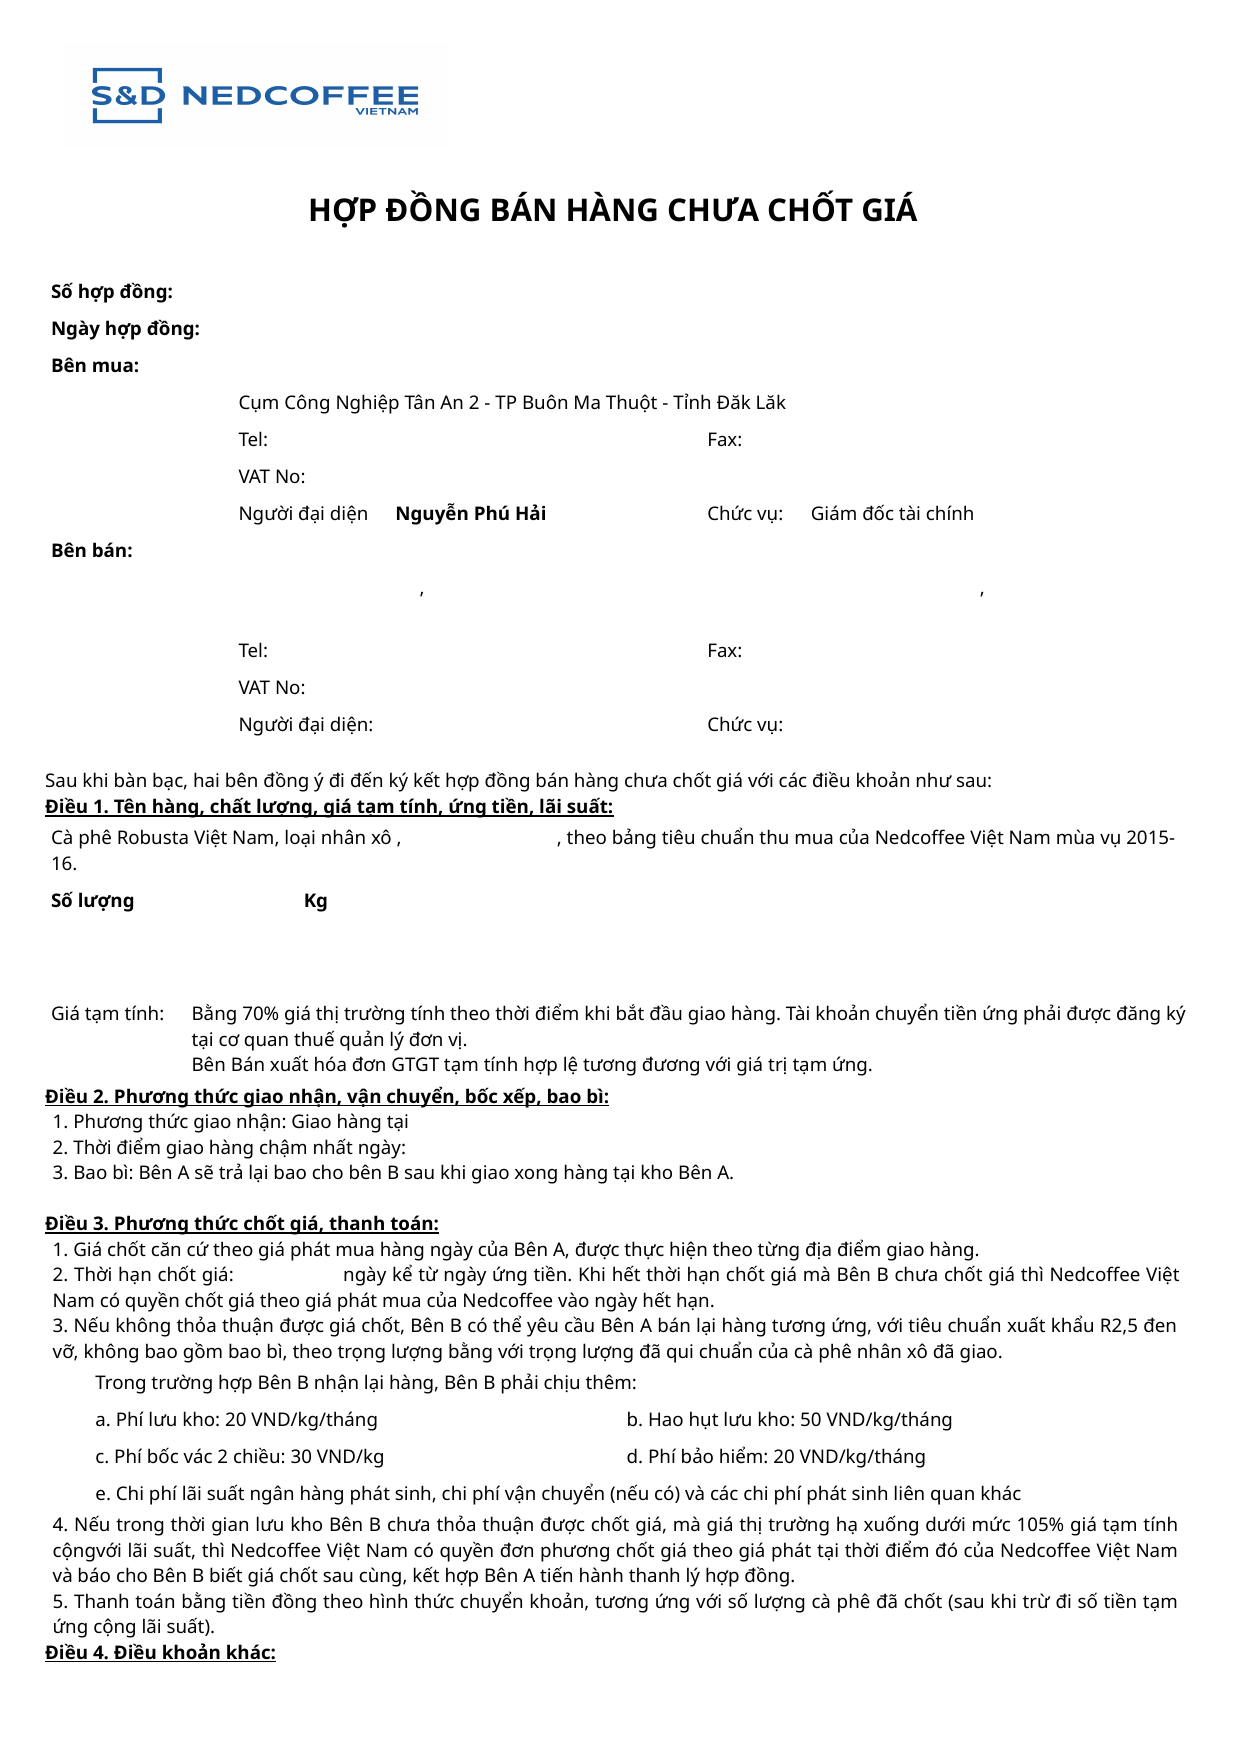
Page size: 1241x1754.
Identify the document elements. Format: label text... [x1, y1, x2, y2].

table_cell Giám đốc tài chính [805, 495, 1196, 532]
table_cell Bên bán: [45, 532, 232, 569]
table_cell Tel: [233, 421, 392, 458]
table_cell e. Chi phí lãi suất ngân hàng phát sinh, chi phí vận chuyển (nếu có) và các chi phí phát sinh liên quan khác [90, 1475, 1196, 1512]
table_cell [701, 458, 1196, 495]
table_cell <o.partner_id.child_ids and o.partner_id.child_ids[0].name or ''> [392, 705, 701, 768]
table_cell Cụm Công Nghiệp Tân An 2 - TP Buôn Ma Thuột - Tỉnh Đăk Lăk [233, 384, 1196, 421]
table_cell <o.partner_id.vat> [392, 668, 701, 705]
list 2. Thời điểm giao hàng chậm nhất ngày: <get_date(o.deadline_date)> [52, 1134, 1181, 1159]
table_cell <o.partner_id.name> [233, 532, 1196, 569]
list 2. Thời hạn chốt giá: <o.songay> ngày kể từ ngày ứng tiền. Khi hết thời hạn chốt giá mà Bên B chưa chốt giá thì Nedcoffee Việt Nam có quyền chốt giá theo giá phát mua của Nedcoffee vào ngày hết hạn. [52, 1262, 1181, 1313]
text HỢP ĐỒNG BÁN HÀNG CHƯA CHỐT GIÁ [45, 188, 1181, 230]
table_cell Kg [298, 881, 1196, 995]
table_cell Fax: [701, 631, 805, 668]
table_cell [45, 495, 232, 532]
table_cell Bên mua: [45, 347, 232, 384]
table_cell Ngày hợp đồng: [45, 310, 232, 347]
table_header Cà phê Robusta Việt Nam, loại nhân xô , <o.crop_id.name>, theo bảng tiêu chuẩn thu mua của Nedcoffee Việt Nam mùa vụ 2015-16. <centificavn(o)> [45, 819, 1196, 881]
text Điều 3. Phương thức chốt giá, thanh toán: [45, 1185, 1181, 1236]
table_cell b. Hao hụt lưu kho: 50 VND/kg/tháng [621, 1401, 1196, 1438]
list 5. Thanh toán bằng tiền đồng theo hình thức chuyển khoản, tương ứng với số lượng cà phê đã chốt (sau khi trừ đi số tiền tạm ứng cộng lãi suất). [52, 1588, 1181, 1639]
table_cell Giá tạm tính: [45, 995, 186, 1083]
table_cell Chức vụ: [701, 705, 805, 768]
list 3. Nếu không thỏa thuận được giá chốt, Bên B có thể yêu cầu Bên A bán lại hàng tương ứng, với tiêu chuẩn xuất khẩu R2,5 đen vỡ, không bao gồm bao bì, theo trọng lượng bằng với trọng lượng đã qui chuẩn của cà phê nhân xô đã giao. [52, 1313, 1181, 1364]
table_cell <o.company_id.vat or ''> [392, 458, 701, 495]
table_cell [45, 631, 232, 668]
table_cell [45, 668, 232, 705]
table_cell d. Phí bảo hiểm: 20 VND/kg/tháng [621, 1438, 1196, 1474]
table_cell Fax: [701, 421, 805, 458]
table_cell [45, 569, 232, 631]
table_cell <o.partner_id.fax> [805, 631, 1196, 668]
table_cell Chức vụ: [701, 495, 805, 532]
table_cell <o.company_id.phone or ''> [392, 421, 701, 458]
table_cell [701, 668, 1196, 705]
table_header <o.name or ''> [233, 273, 1196, 310]
table_cell VAT No: [233, 668, 392, 705]
table_cell a. Phí lưu kho: 20 VND/kg/tháng [90, 1401, 621, 1438]
text Sau khi bàn bạc, hai bên đồng ý đi đến ký kết hợp đồng bán hàng chưa chốt giá với các điều khoản như sau: Điều 1. Tên hàng, chất lượng, giá tạm tính, ứng tiền, lãi suất: [45, 768, 1181, 819]
table_cell <o.partner_id.child_ids and o.partner_id.child_ids[0].function or ''> [805, 705, 1196, 768]
table_cell <get_date(o.date_order)> [233, 310, 1196, 347]
table_cell <o.company_id.fax or ''> [805, 421, 1196, 458]
picture [63, 44, 448, 147]
list 4. Nếu trong thời gian lưu kho Bên B chưa thỏa thuận được chốt giá, mà giá thị trường hạ xuống dưới mức 105% giá tạm tính cộngvới lãi suất, thì Nedcoffee Việt Nam có quyền đơn phương chốt giá theo giá phát tại thời điểm đó của Nedcoffee Việt Nam và báo cho Bên B biết giá chốt sau cùng, kết hợp Bên A tiến hành thanh lý hợp đồng. [52, 1512, 1181, 1588]
table_header Trong trường hợp Bên B nhận lại hàng, Bên B phải chịu thêm: [90, 1364, 1196, 1401]
table_cell Số lượng [45, 881, 186, 995]
text Điều 2. Phương thức giao nhận, vận chuyển, bốc xếp, bao bì: [45, 1083, 1181, 1108]
table_cell Người đại diện: [233, 705, 392, 768]
list 3. Bao bì: Bên A sẽ trả lại bao cho bên B sau khi giao xong hàng tại kho Bên A. [52, 1159, 1181, 1185]
table_cell c. Phí bốc vác 2 chiều: 30 VND/kg [90, 1438, 621, 1474]
table_cell [45, 458, 232, 495]
table_cell Tel: [233, 631, 392, 668]
table_cell [45, 421, 232, 458]
table_cell <o.partner_id.phone> [392, 631, 701, 668]
table_cell <formatLang(o.total_qty,digits=0)> [186, 881, 298, 995]
table_cell [45, 384, 232, 421]
table_cell [45, 705, 232, 768]
table_cell VAT No: [233, 458, 392, 495]
table_cell Người đại diện [233, 495, 392, 532]
list 1. Phương thức giao nhận: Giao hàng tại <o.delivery_place_id and o.delivery_place_id.name or ''> [52, 1108, 1181, 1134]
table_cell <o.company_id.name or ''> [233, 347, 1196, 384]
table_header Số hợp đồng: [45, 273, 232, 310]
text Điều 4. Điều khoản khác: [45, 1639, 1181, 1665]
list 1. Giá chốt căn cứ theo giá phát mua hàng ngày của Bên A, được thực hiện theo từng địa điểm giao hàng. [52, 1236, 1181, 1262]
table_cell Bằng 70% giá thị trường tính theo thời điểm khi bắt đầu giao hàng. Tài khoản chuyển tiền ứng phải được đăng ký tại cơ quan thuế quản lý đơn vị. Bên Bán xuất hóa đơn GTGT tạm tính hợp lệ tương đương với giá trị tạm ứng. [186, 995, 1196, 1083]
table_cell <o.partner_id.street>, <o.partner_id.district_id and o.partner_id.district_id.name or ''>, <o.partner_id.state_id and o.partner_id.state_id.name or ''> [233, 569, 1196, 631]
table_cell Nguyễn Phú Hải [392, 495, 701, 532]
